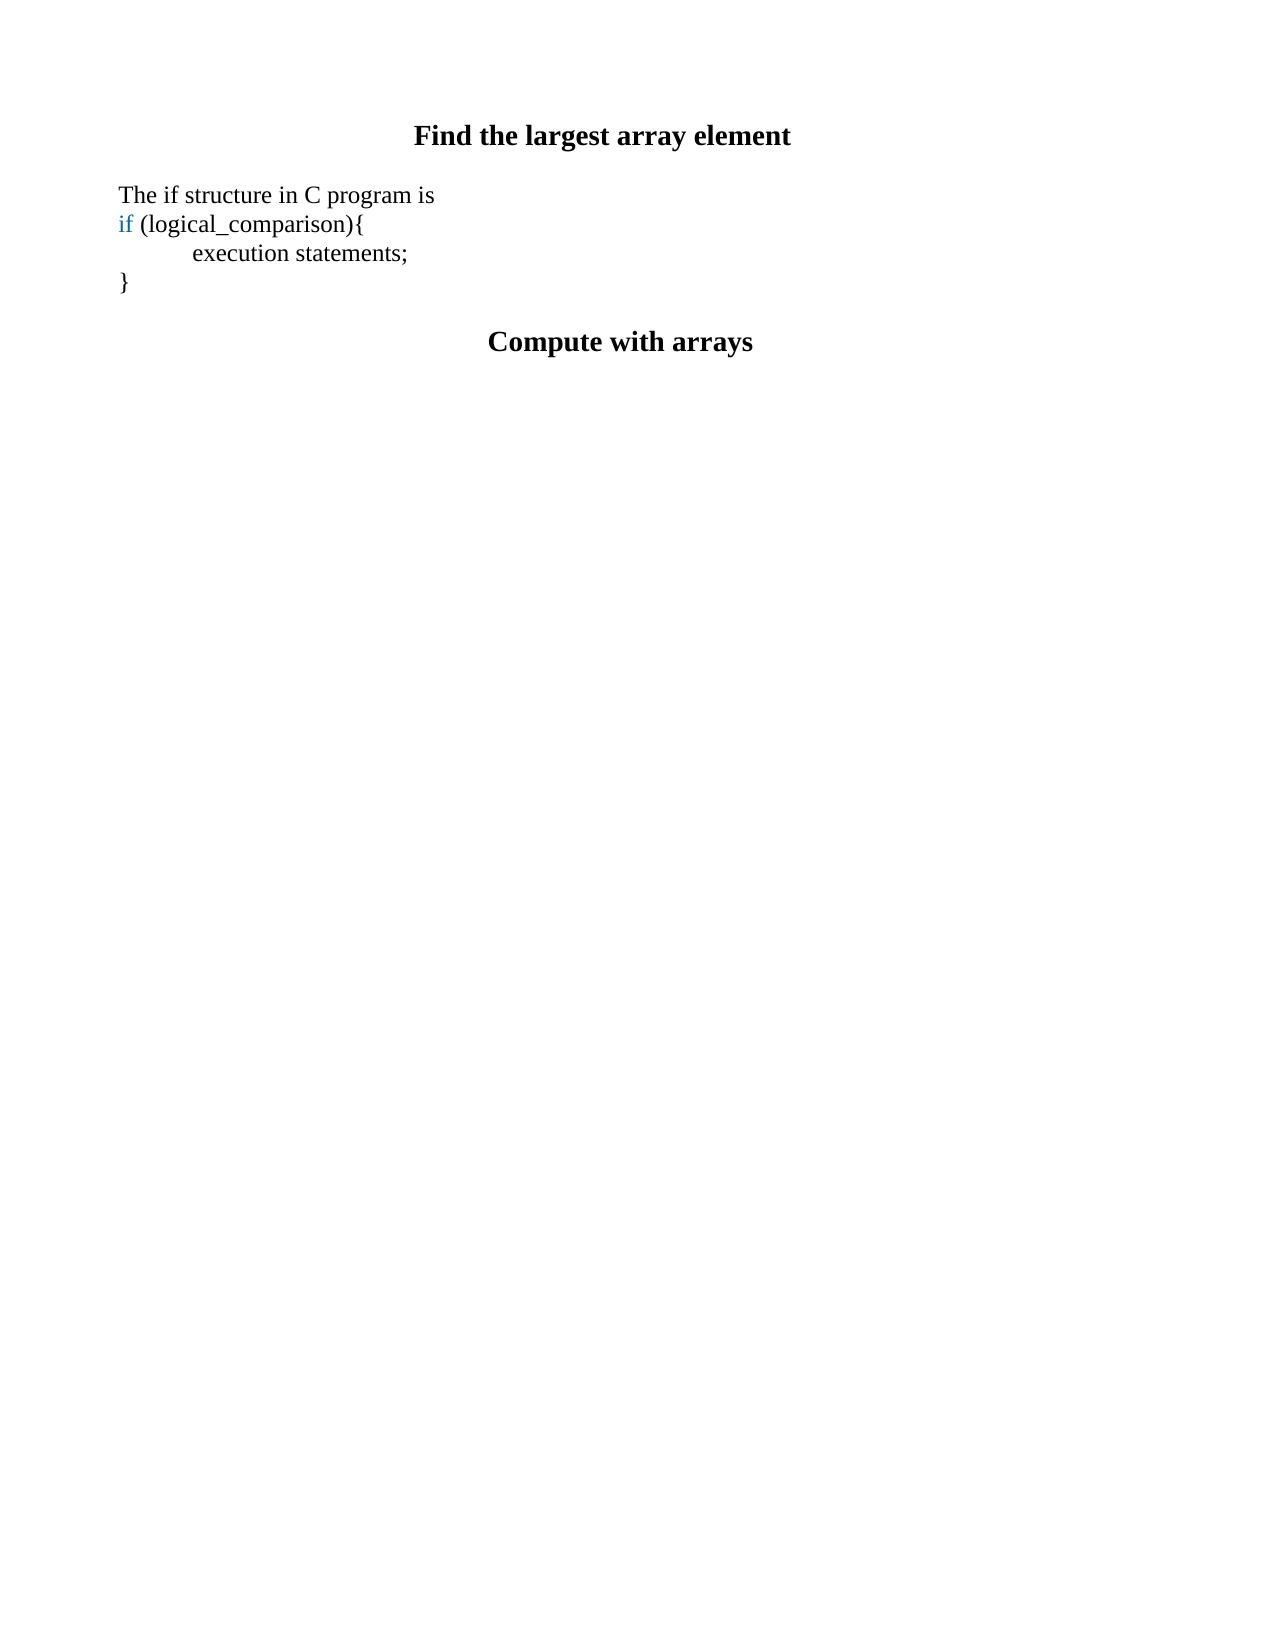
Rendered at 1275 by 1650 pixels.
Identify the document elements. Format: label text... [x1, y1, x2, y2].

text execution statements; [118, 238, 1157, 267]
text Compute with arrays [487, 324, 1157, 358]
text } [118, 267, 1157, 295]
text Find the largest array element [413, 118, 1157, 152]
text The if structure in C program is [118, 180, 1157, 209]
text if (logical_comparison){ [118, 209, 1157, 238]
